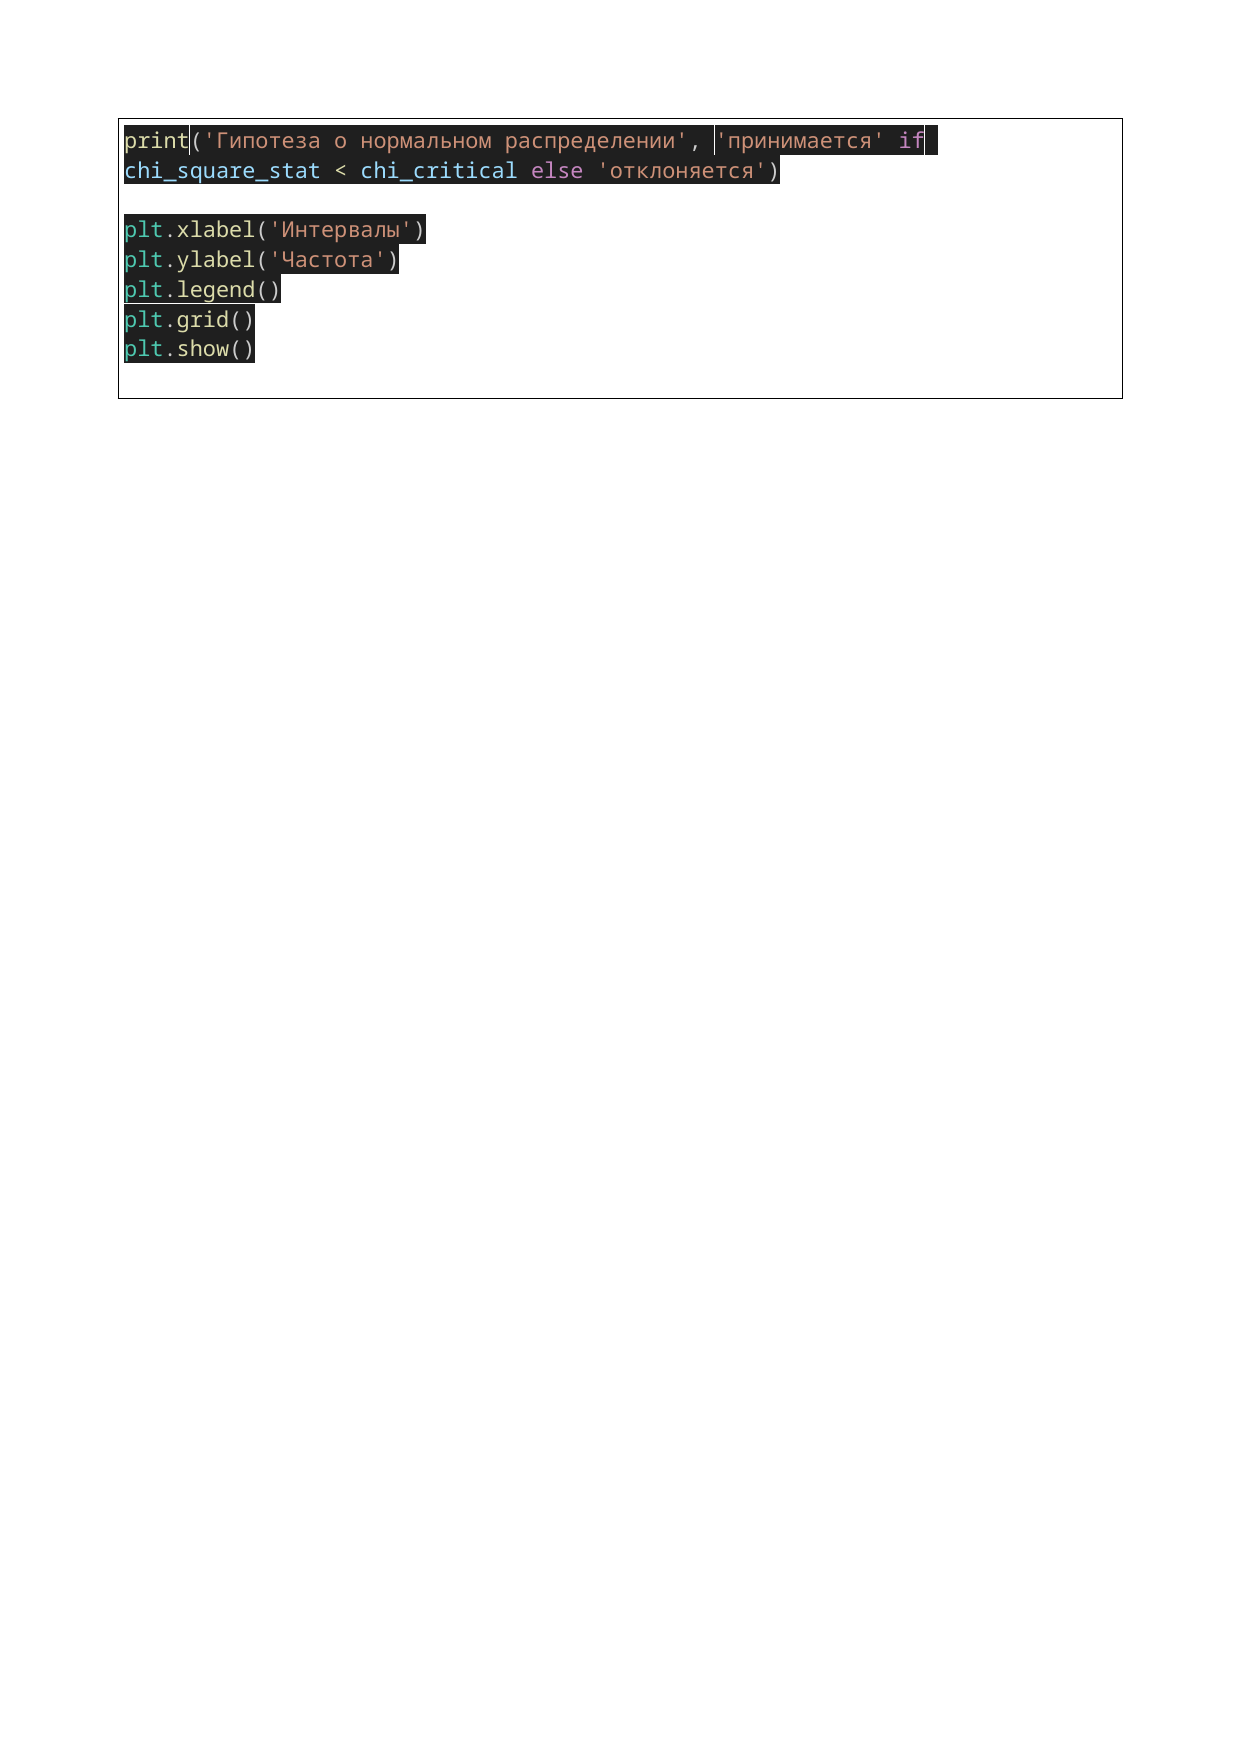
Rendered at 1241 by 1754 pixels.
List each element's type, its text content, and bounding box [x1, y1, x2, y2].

table_header print('Гипотеза о нормальном распределении', 'принимается' if chi_square_stat < chi_critical else 'отклоняется') plt.xlabel('Интервалы') plt.ylabel('Частота') plt.legend() plt.grid() plt.show() [119, 119, 1122, 398]
